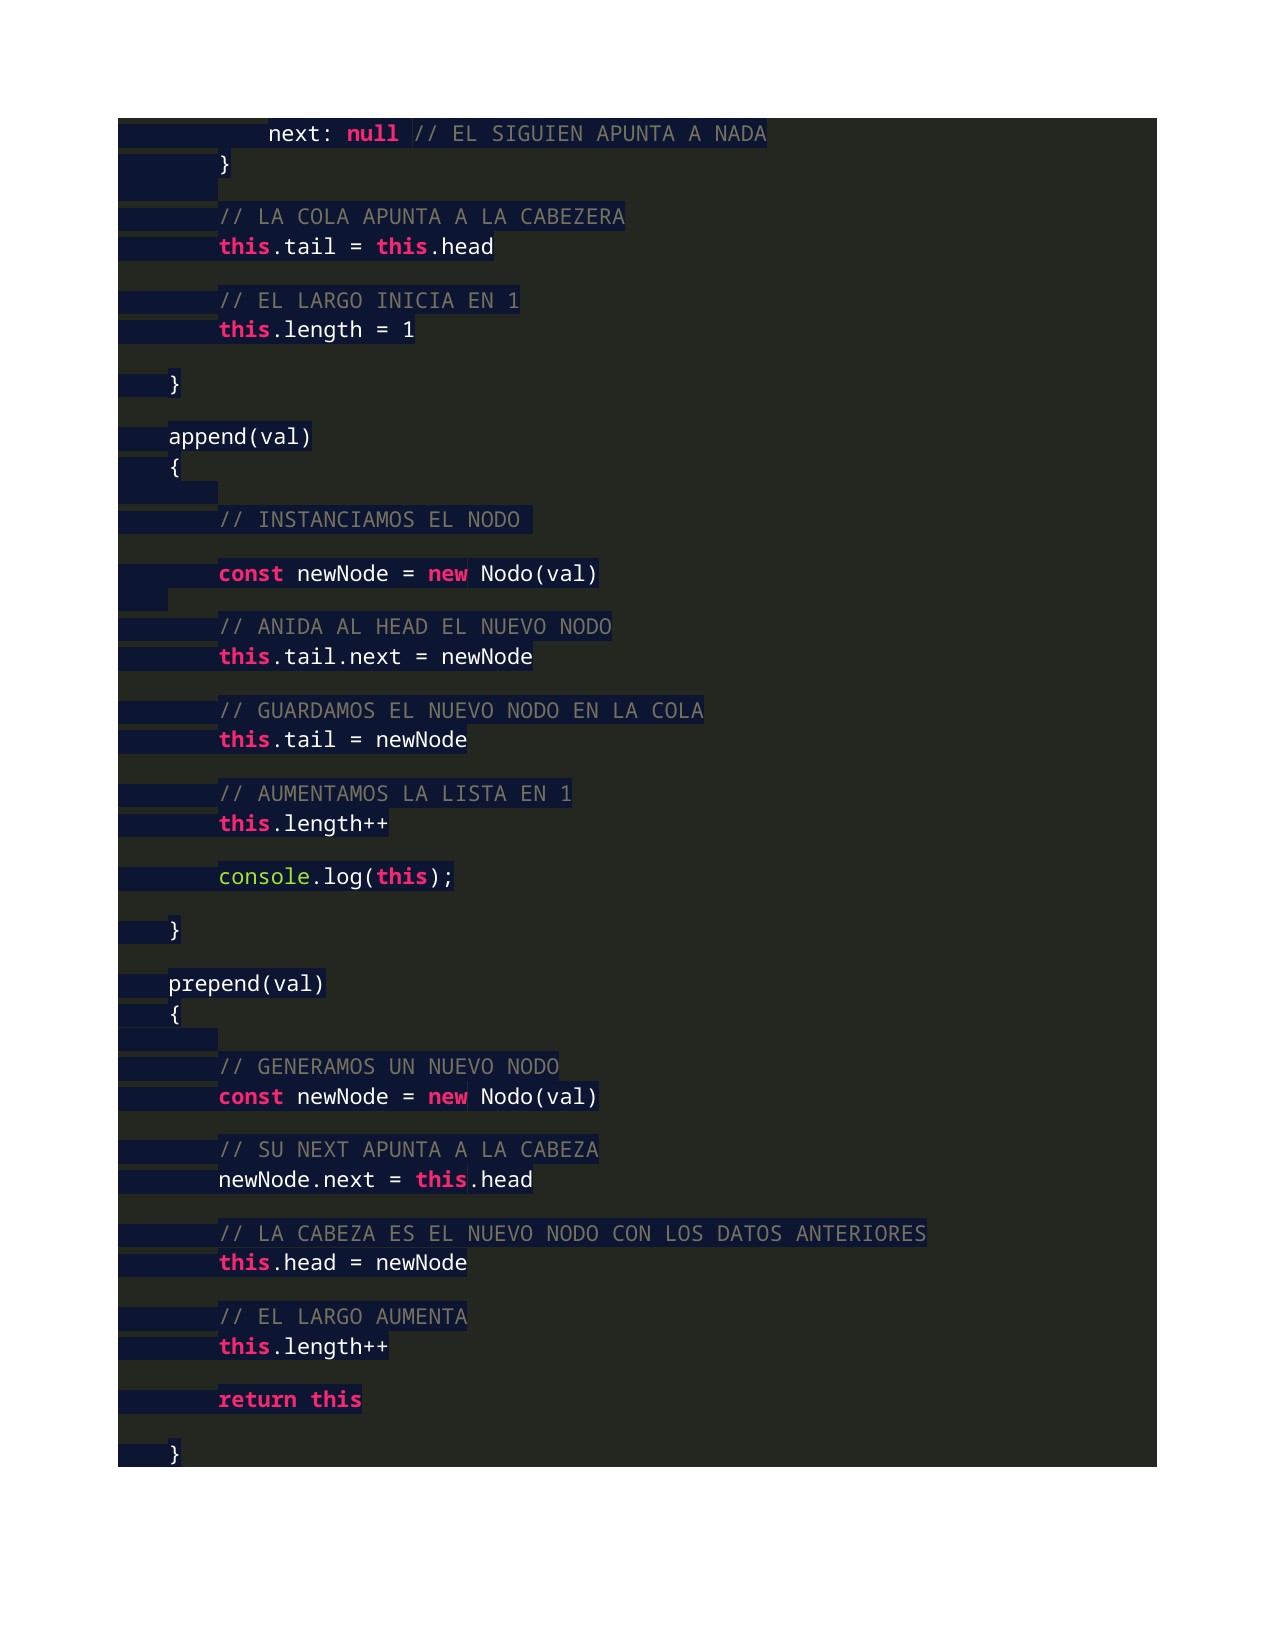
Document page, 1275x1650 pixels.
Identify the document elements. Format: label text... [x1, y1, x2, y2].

text } [118, 914, 1157, 944]
text { [118, 451, 1157, 481]
text this.head = newNode [118, 1247, 1157, 1277]
text console.log(this); [118, 861, 1157, 891]
text prepend(val) [118, 968, 1157, 998]
text // LA COLA APUNTA A LA CABEZERA [118, 201, 1157, 231]
text { [118, 998, 1157, 1027]
text this.length++ [118, 808, 1157, 837]
text this.tail.next = newNode [118, 641, 1157, 671]
text this.tail = this.head [118, 231, 1157, 261]
text } [118, 368, 1157, 398]
text newNode.next = this.head [118, 1164, 1157, 1194]
text // AUMENTAMOS LA LISTA EN 1 [118, 778, 1157, 808]
text this.length++ [118, 1331, 1157, 1360]
text // EL LARGO INICIA EN 1 [118, 284, 1157, 314]
text // SU NEXT APUNTA A LA CABEZA [118, 1134, 1157, 1164]
text // GENERAMOS UN NUEVO NODO [118, 1051, 1157, 1081]
text const newNode = new Nodo(val) [118, 558, 1157, 588]
text append(val) [118, 421, 1157, 451]
text // GUARDAMOS EL NUEVO NODO EN LA COLA [118, 694, 1157, 724]
text // INSTANCIAMOS EL NODO [118, 504, 1157, 534]
text } [118, 148, 1157, 178]
text // LA CABEZA ES EL NUEVO NODO CON LOS DATOS ANTERIORES [118, 1218, 1157, 1247]
text return this [118, 1384, 1157, 1414]
text // ANIDA AL HEAD EL NUEVO NODO [118, 611, 1157, 641]
text } [118, 1437, 1157, 1467]
text next: null // EL SIGUIEN APUNTA A NADA [118, 118, 1157, 148]
text const newNode = new Nodo(val) [118, 1081, 1157, 1111]
text this.tail = newNode [118, 724, 1157, 754]
text this.length = 1 [118, 314, 1157, 344]
text // EL LARGO AUMENTA [118, 1301, 1157, 1331]
